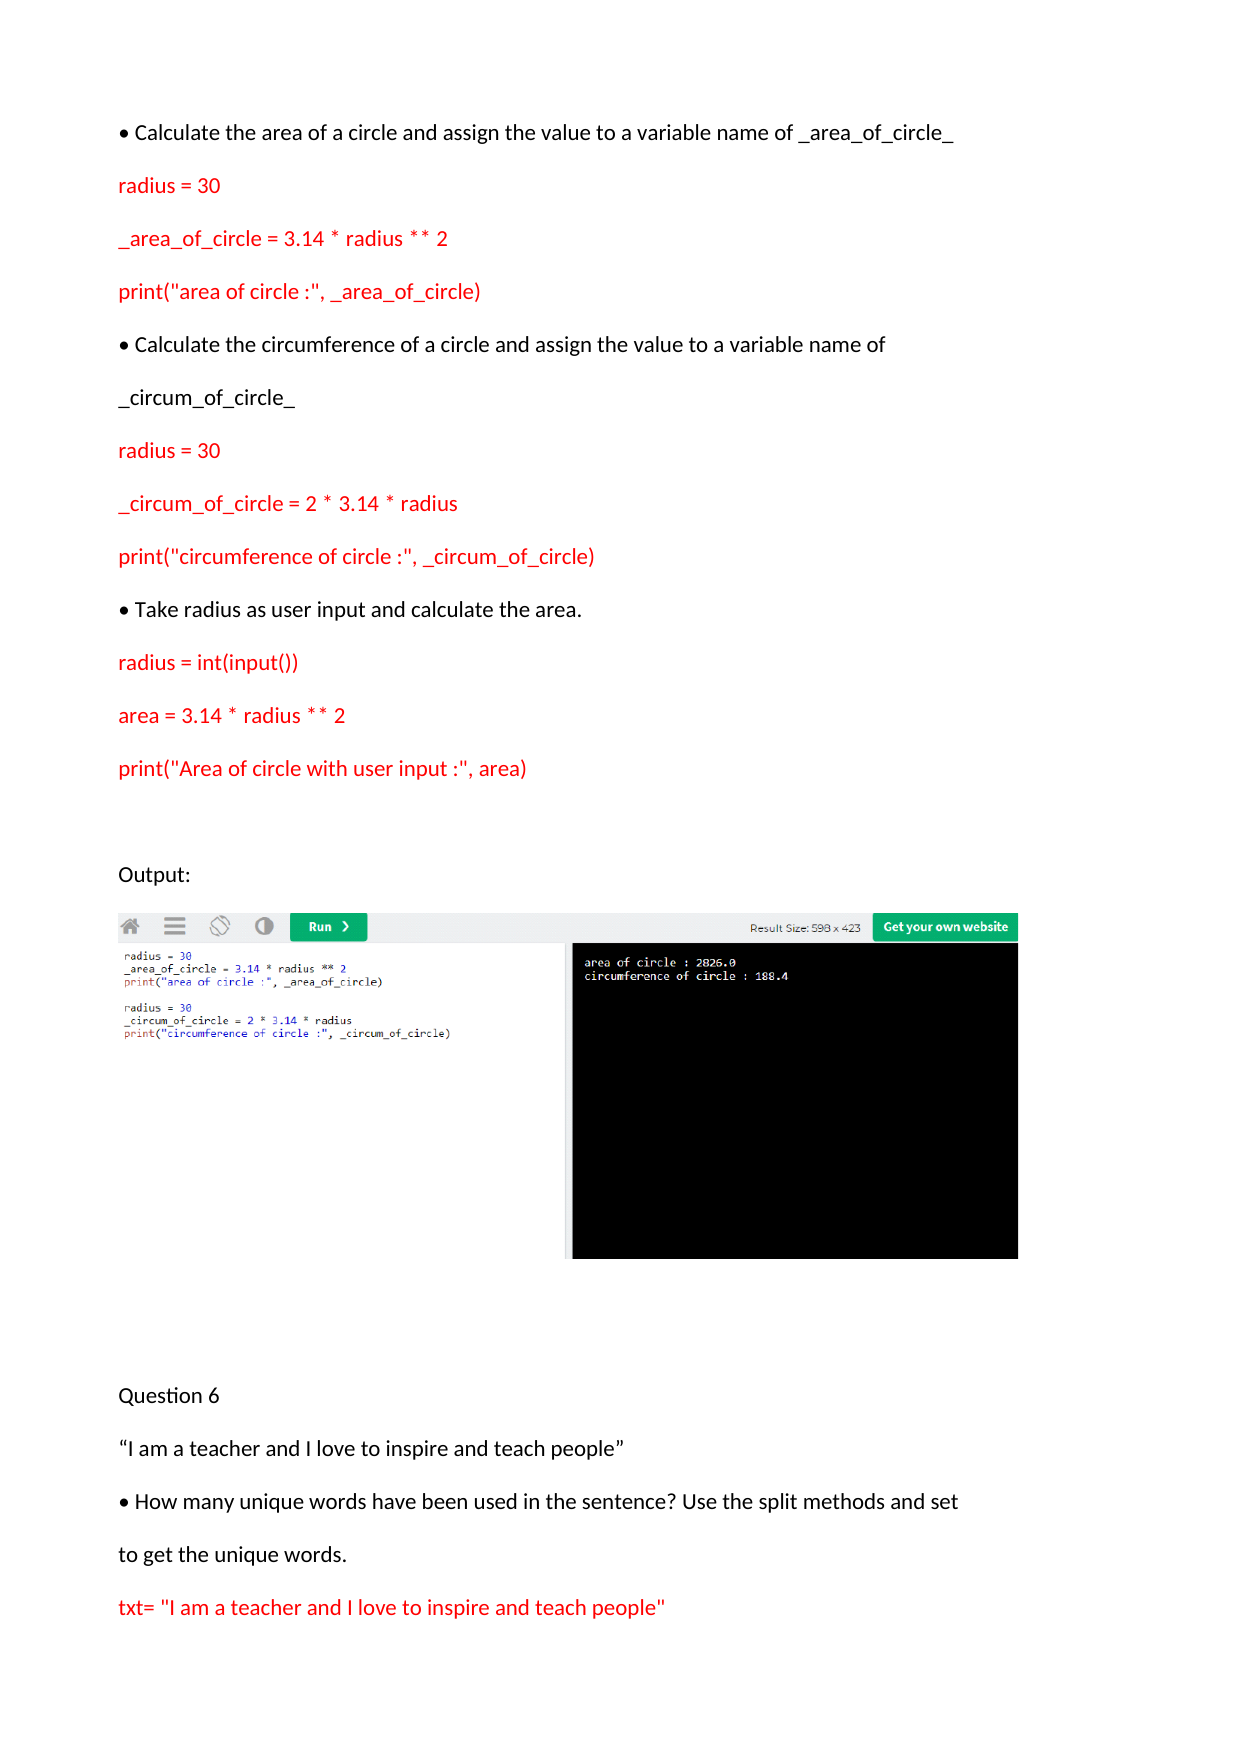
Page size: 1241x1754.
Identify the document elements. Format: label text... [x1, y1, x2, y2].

text print("circumference of circle :", _circum_of_circle) [118, 542, 1122, 570]
text area = 3.14 * radius ** 2 [118, 701, 1122, 729]
text • How many unique words have been used in the sentence? Use the split methods and set [118, 1487, 1122, 1516]
text radius = 30 [118, 436, 1122, 464]
text to get the unique words. [118, 1541, 1122, 1568]
text _circum_of_circle = 2 * 3.14 * radius [118, 489, 1122, 517]
text radius = int(input()) [118, 648, 1122, 676]
text radius = 30 [118, 171, 1122, 199]
text Question 6 [118, 1381, 1122, 1409]
text • Calculate the circumference of a circle and assign the value to a variable name of [118, 330, 1122, 358]
text txt= "I am a teacher and I love to inspire and teach people" [118, 1593, 1122, 1622]
text Output: [118, 860, 1122, 888]
text • Calculate the area of a circle and assign the value to a variable name of _area_of_circle_ [118, 118, 1122, 146]
text _circum_of_circle_ [118, 383, 1122, 411]
text _area_of_circle = 3.14 * radius ** 2 [118, 224, 1122, 252]
text • Take radius as user input and calculate the area. [118, 595, 1122, 623]
text print("area of circle :", _area_of_circle) [118, 277, 1122, 305]
text “I am a teacher and I love to inspire and teach people” [118, 1434, 1122, 1462]
text print("Area of circle with user input :", area) [118, 754, 1122, 782]
